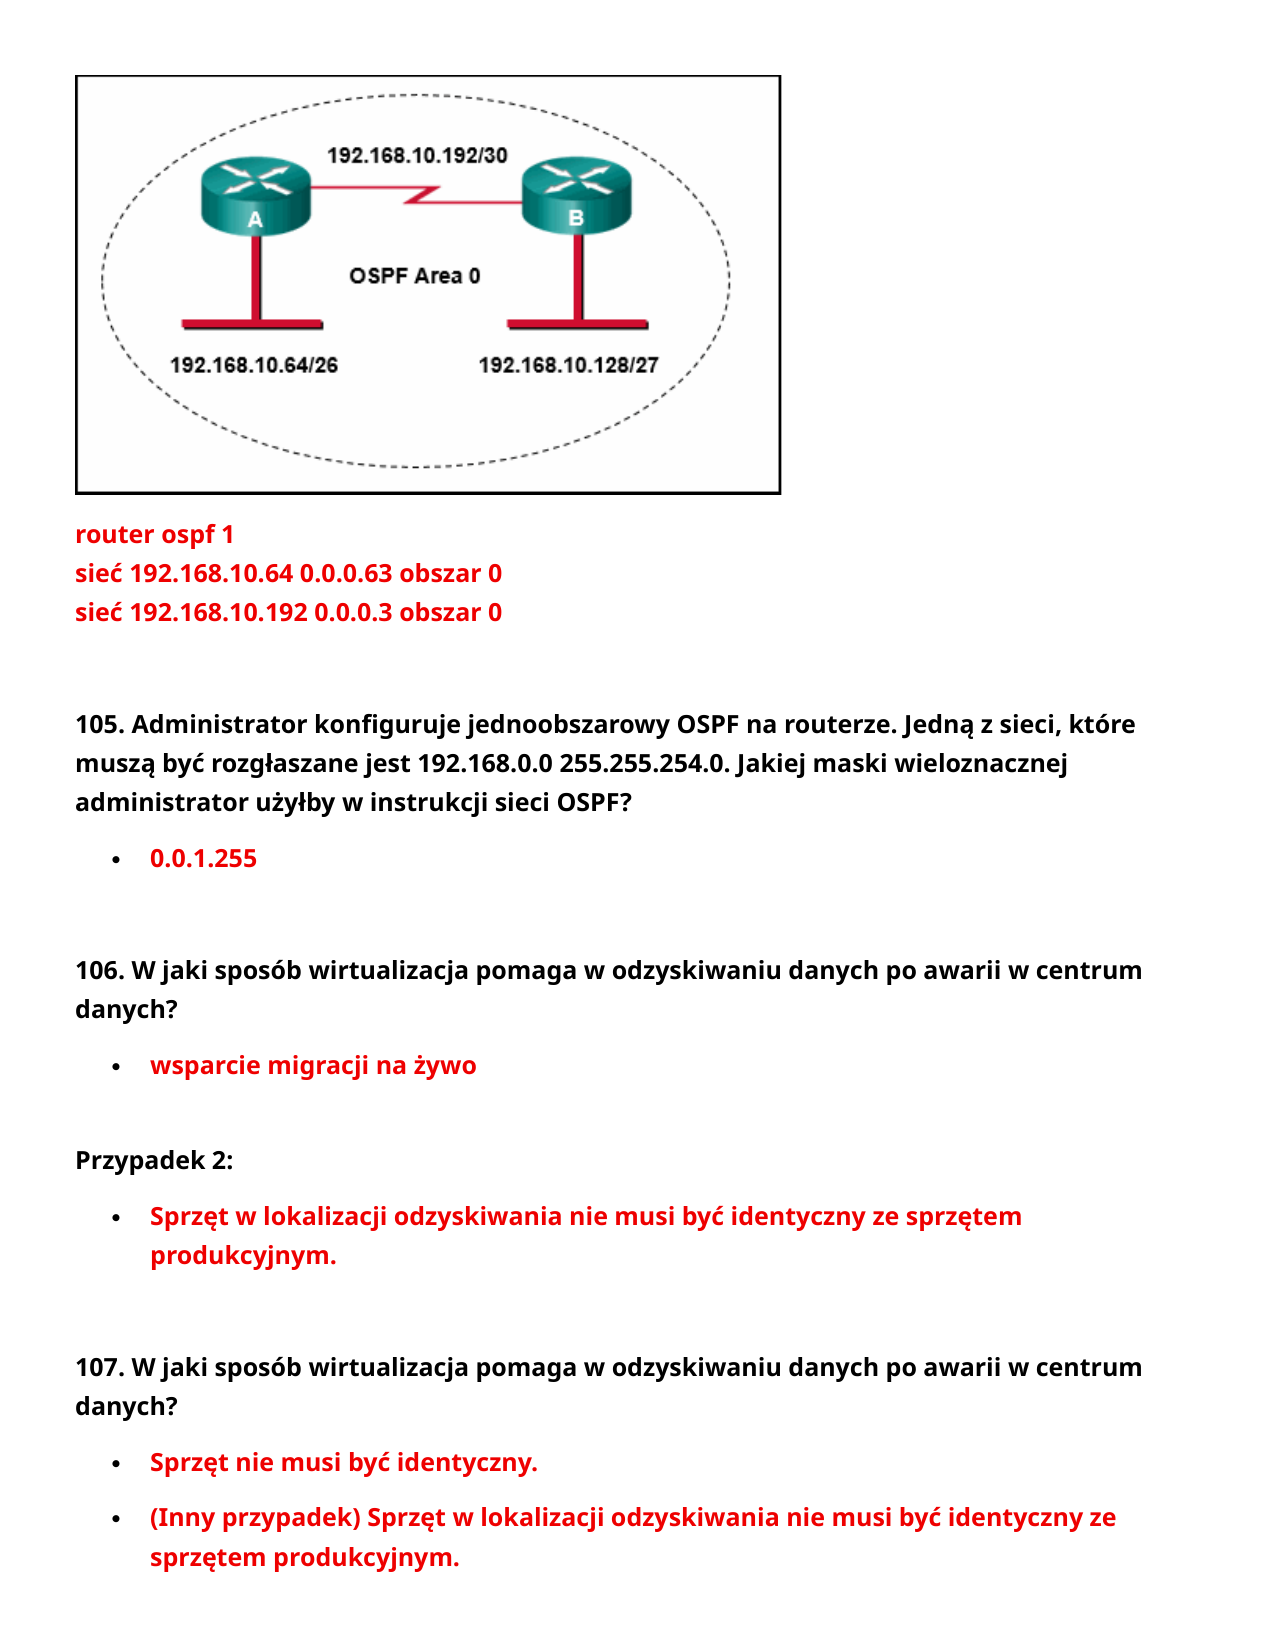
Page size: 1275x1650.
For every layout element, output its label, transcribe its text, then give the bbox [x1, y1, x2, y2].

text router ospf 1 sieć 192.168.10.64 0.0.0.63 obszar 0 sieć 192.168.10.192 0.0.0.3 obszar 0 [75, 517, 1200, 629]
list (Inny przypadek) Sprzęt w lokalizacji odzyskiwania nie musi być identyczny ze sprzętem produkcyjnym. [112, 1500, 1200, 1573]
list wsparcie migracji na żywo [112, 1048, 1200, 1082]
text 105. Administrator konfiguruje jednoobszarowy OSPF na routerze. Jedną z sieci, które muszą być rozgłaszane jest 192.168.0.0 255.255.254.0. Jakiej maski wieloznacznej administrator użyłby w instrukcji sieci OSPF? [75, 707, 1200, 819]
text 107. W jaki sposób wirtualizacja pomaga w odzyskiwaniu danych po awarii w centrum danych? [75, 1349, 1200, 1422]
list 0.0.1.255 [112, 841, 1200, 875]
list Sprzęt w lokalizacji odzyskiwania nie musi być identyczny ze sprzętem produkcyjnym. [112, 1198, 1200, 1272]
list Sprzęt nie musi być identyczny. [112, 1444, 1200, 1478]
text Przypadek 2: [75, 1103, 1200, 1177]
text 106. W jaki sposób wirtualizacja pomaga w odzyskiwaniu danych po awarii w centrum danych? [75, 953, 1200, 1026]
